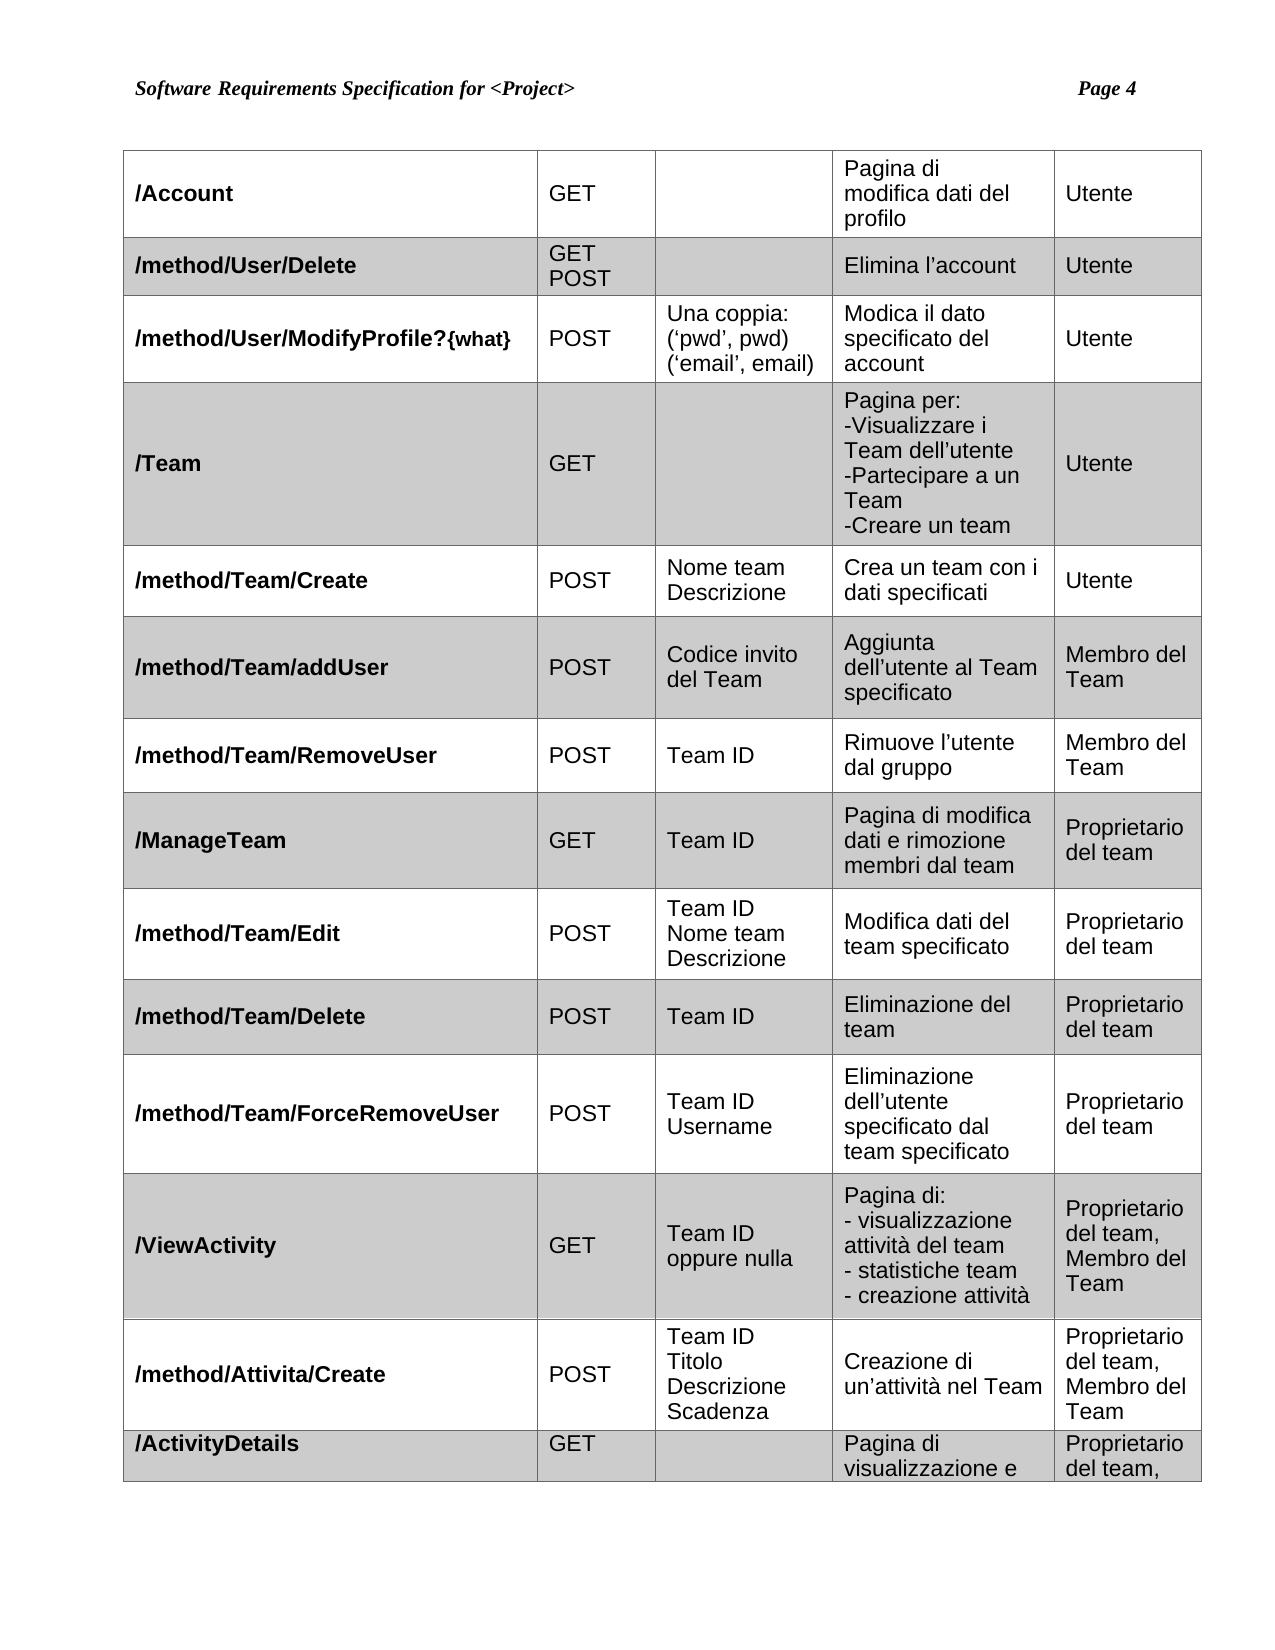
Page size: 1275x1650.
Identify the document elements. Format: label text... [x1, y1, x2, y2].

table_cell POST [538, 617, 655, 718]
table_cell Proprietario del team, [1055, 1431, 1201, 1481]
table_cell [656, 1431, 832, 1481]
table_cell Pagina di modifica dati e rimozione membri dal team [833, 793, 1054, 888]
table_cell Utente [1055, 383, 1201, 545]
table_cell Proprietario del team, Membro del Team [1055, 1174, 1201, 1318]
table_cell Pagina di visualizzazione e [833, 1431, 1054, 1481]
table_cell POST [538, 719, 655, 792]
table_cell Team ID Username [656, 1055, 832, 1173]
table_cell POST [538, 889, 655, 979]
table_cell /method/Attivita/Create [124, 1320, 537, 1430]
table_cell GET POST [538, 238, 655, 295]
table_cell Utente [1055, 546, 1201, 616]
table_cell Una coppia: (‘pwd’, pwd) (‘email’, email) [656, 296, 832, 382]
table_cell [656, 151, 832, 237]
table_cell Proprietario del team [1055, 1055, 1201, 1173]
table_cell Elimina l’account [833, 238, 1054, 295]
table_cell Eliminazione del team [833, 980, 1054, 1054]
table_cell Proprietario del team, Membro del Team [1055, 1320, 1201, 1430]
table_cell Utente [1055, 238, 1201, 295]
table_cell Proprietario del team [1055, 793, 1201, 888]
table_cell /method/Team/addUser [124, 617, 537, 718]
table_cell Modica il dato specificato del account [833, 296, 1054, 382]
table_cell /ManageTeam [124, 793, 537, 888]
table_cell /Account [124, 151, 537, 237]
table_cell [656, 238, 832, 295]
table_cell POST [538, 546, 655, 616]
table_cell Nome team Descrizione [656, 546, 832, 616]
table_cell POST [538, 1320, 655, 1430]
table_cell Pagina per: -Visualizzare i Team dell’utente -Partecipare a un Team -Creare un team [833, 383, 1054, 545]
table_cell Proprietario del team [1055, 889, 1201, 979]
table_cell Rimuove l’utente dal gruppo [833, 719, 1054, 792]
table_cell [656, 383, 832, 545]
table_cell GET [538, 1431, 655, 1481]
table_cell Utente [1055, 296, 1201, 382]
table_cell /method/User/ModifyProfile?{what} [124, 296, 537, 382]
table_cell Utente [1055, 151, 1201, 237]
table_cell /ViewActivity [124, 1174, 537, 1318]
table_cell Crea un team con i dati specificati [833, 546, 1054, 616]
table_cell /method/Team/ForceRemoveUser [124, 1055, 537, 1173]
table_cell /method/Team/Delete [124, 980, 537, 1054]
table_cell /method/Team/Create [124, 546, 537, 616]
table_cell /method/Team/RemoveUser [124, 719, 537, 792]
table_cell POST [538, 980, 655, 1054]
table_cell Codice invito del Team [656, 617, 832, 718]
table_cell /ActivityDetails [124, 1431, 537, 1481]
table_cell Eliminazione dell’utente specificato dal team specificato [833, 1055, 1054, 1173]
table_cell Pagina di modifica dati del profilo [833, 151, 1054, 237]
table_cell Membro del Team [1055, 719, 1201, 792]
table_cell Aggiunta dell’utente al Team specificato [833, 617, 1054, 718]
table_cell GET [538, 383, 655, 545]
table_cell POST [538, 1055, 655, 1173]
table_cell GET [538, 793, 655, 888]
table_cell GET [538, 151, 655, 237]
table_cell Team ID oppure nulla [656, 1174, 832, 1318]
table_cell Creazione di un’attività nel Team [833, 1320, 1054, 1430]
table_cell /method/User/Delete [124, 238, 537, 295]
table_cell Team ID [656, 793, 832, 888]
table_cell Team ID Titolo Descrizione Scadenza [656, 1320, 832, 1430]
table_cell POST [538, 296, 655, 382]
table_cell Team ID Nome team Descrizione [656, 889, 832, 979]
table_cell Team ID [656, 719, 832, 792]
table_cell GET [538, 1174, 655, 1318]
table_cell Proprietario del team [1055, 980, 1201, 1054]
table_cell Pagina di: - visualizzazione attività del team - statistiche team - creazione attività [833, 1174, 1054, 1318]
table_cell /method/Team/Edit [124, 889, 537, 979]
table_cell Team ID [656, 980, 832, 1054]
table_cell Modifica dati del team specificato [833, 889, 1054, 979]
table_cell Membro del Team [1055, 617, 1201, 718]
table_cell /Team [124, 383, 537, 545]
